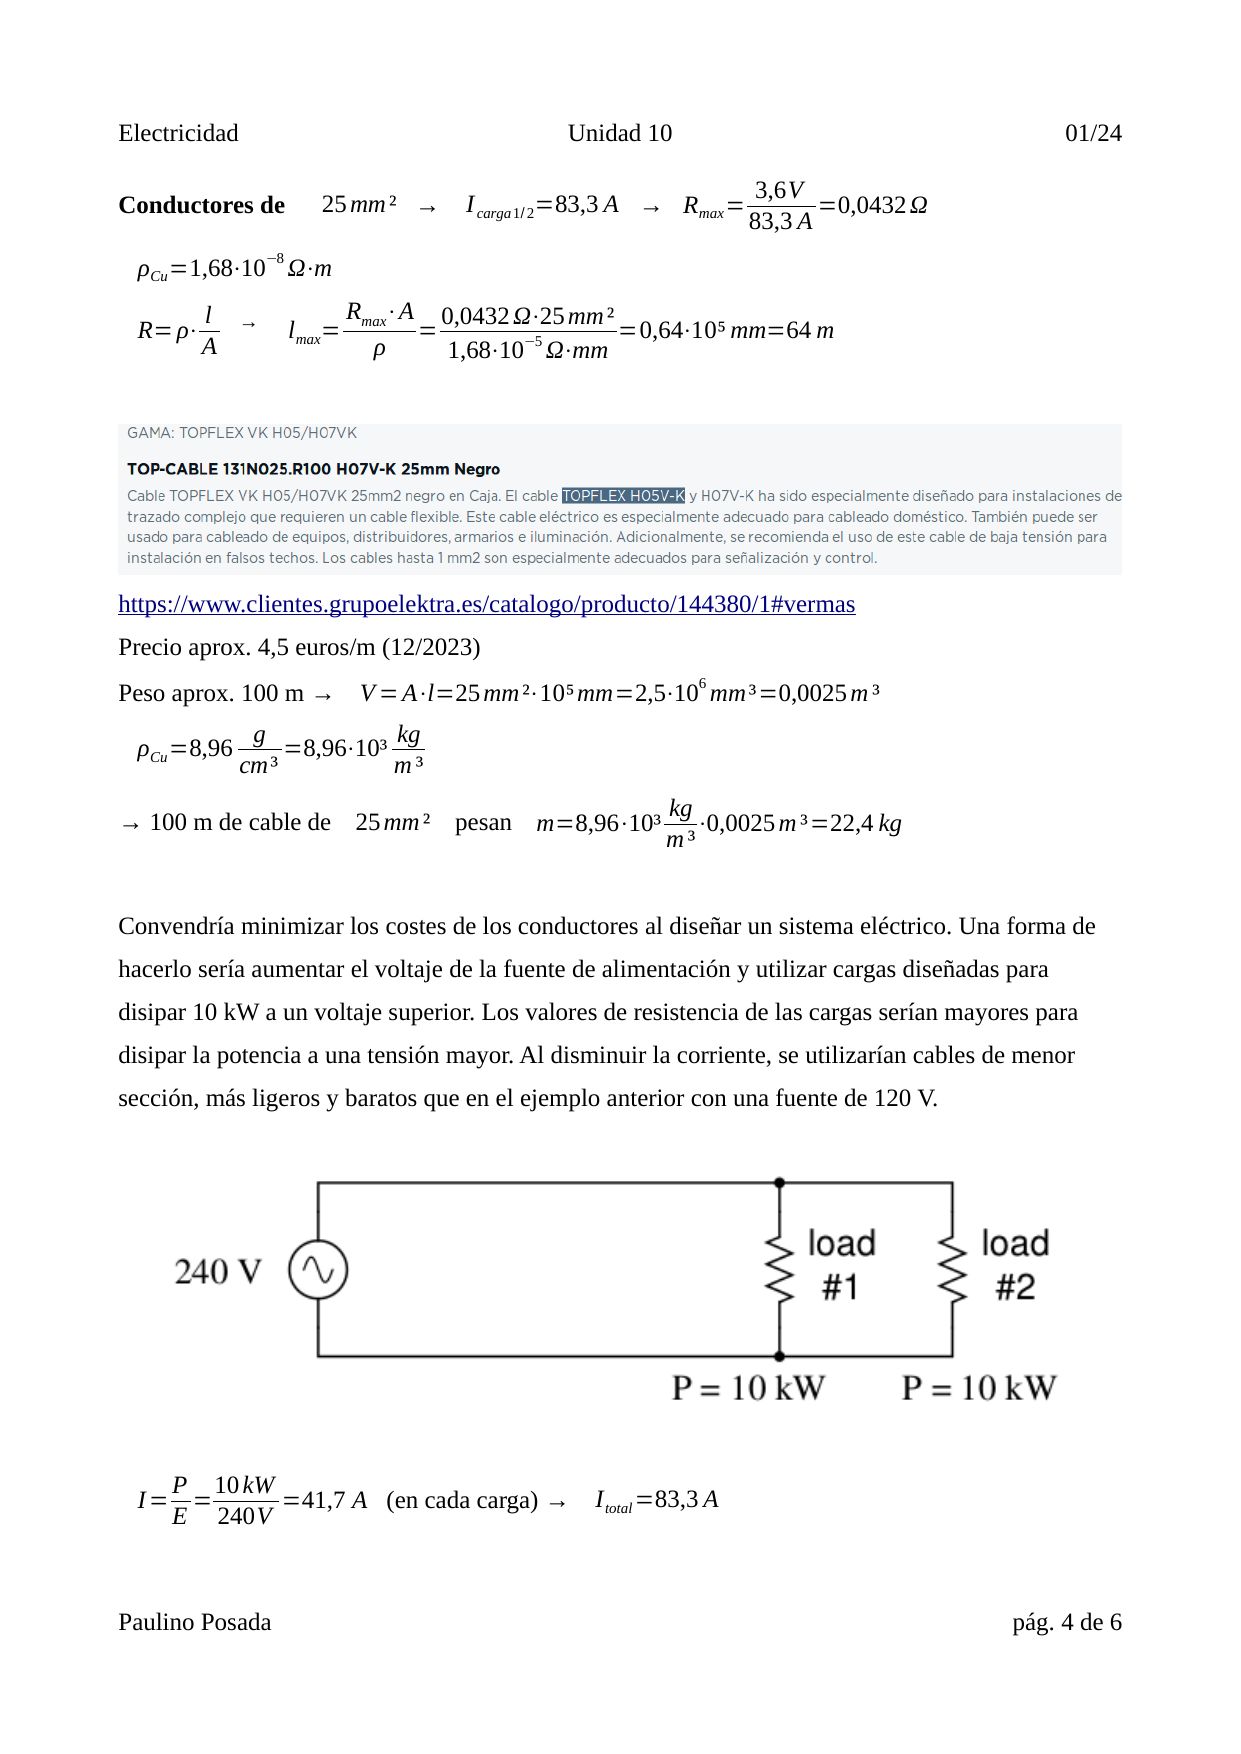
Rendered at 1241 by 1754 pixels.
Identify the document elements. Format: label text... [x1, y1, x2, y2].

picture [118, 424, 1123, 575]
text → 100 m de cable de pesan [118, 794, 1122, 853]
text Convendría minimizar los costes de los conductores al diseñar un sistema eléctrico. Una forma de hacerlo sería aumentar el voltaje de la fuente de alimentación y utilizar cargas diseñadas para disipar 10 kW a un voltaje superior. Los valores de resistencia de las cargas serían mayores para disipar la potencia a una tensión mayor. Al disminuir la corriente, se utilizarían cables de menor sección, más ligeros y baratos que en el ejemplo anterior con una fuente de 120 V. [118, 911, 1122, 1112]
text Precio aprox. 4,5 euros/m (12/2023) [118, 632, 1122, 661]
text https://www.clientes.grupoelektra.es/catalogo/producto/144380/1#vermas [118, 575, 1122, 617]
text Conductores de → → [118, 176, 1122, 236]
text (en cada carga) → [118, 1471, 1122, 1531]
picture [170, 1169, 1071, 1411]
text Peso aprox. 100 m → [118, 675, 1122, 706]
text → [118, 298, 1122, 364]
